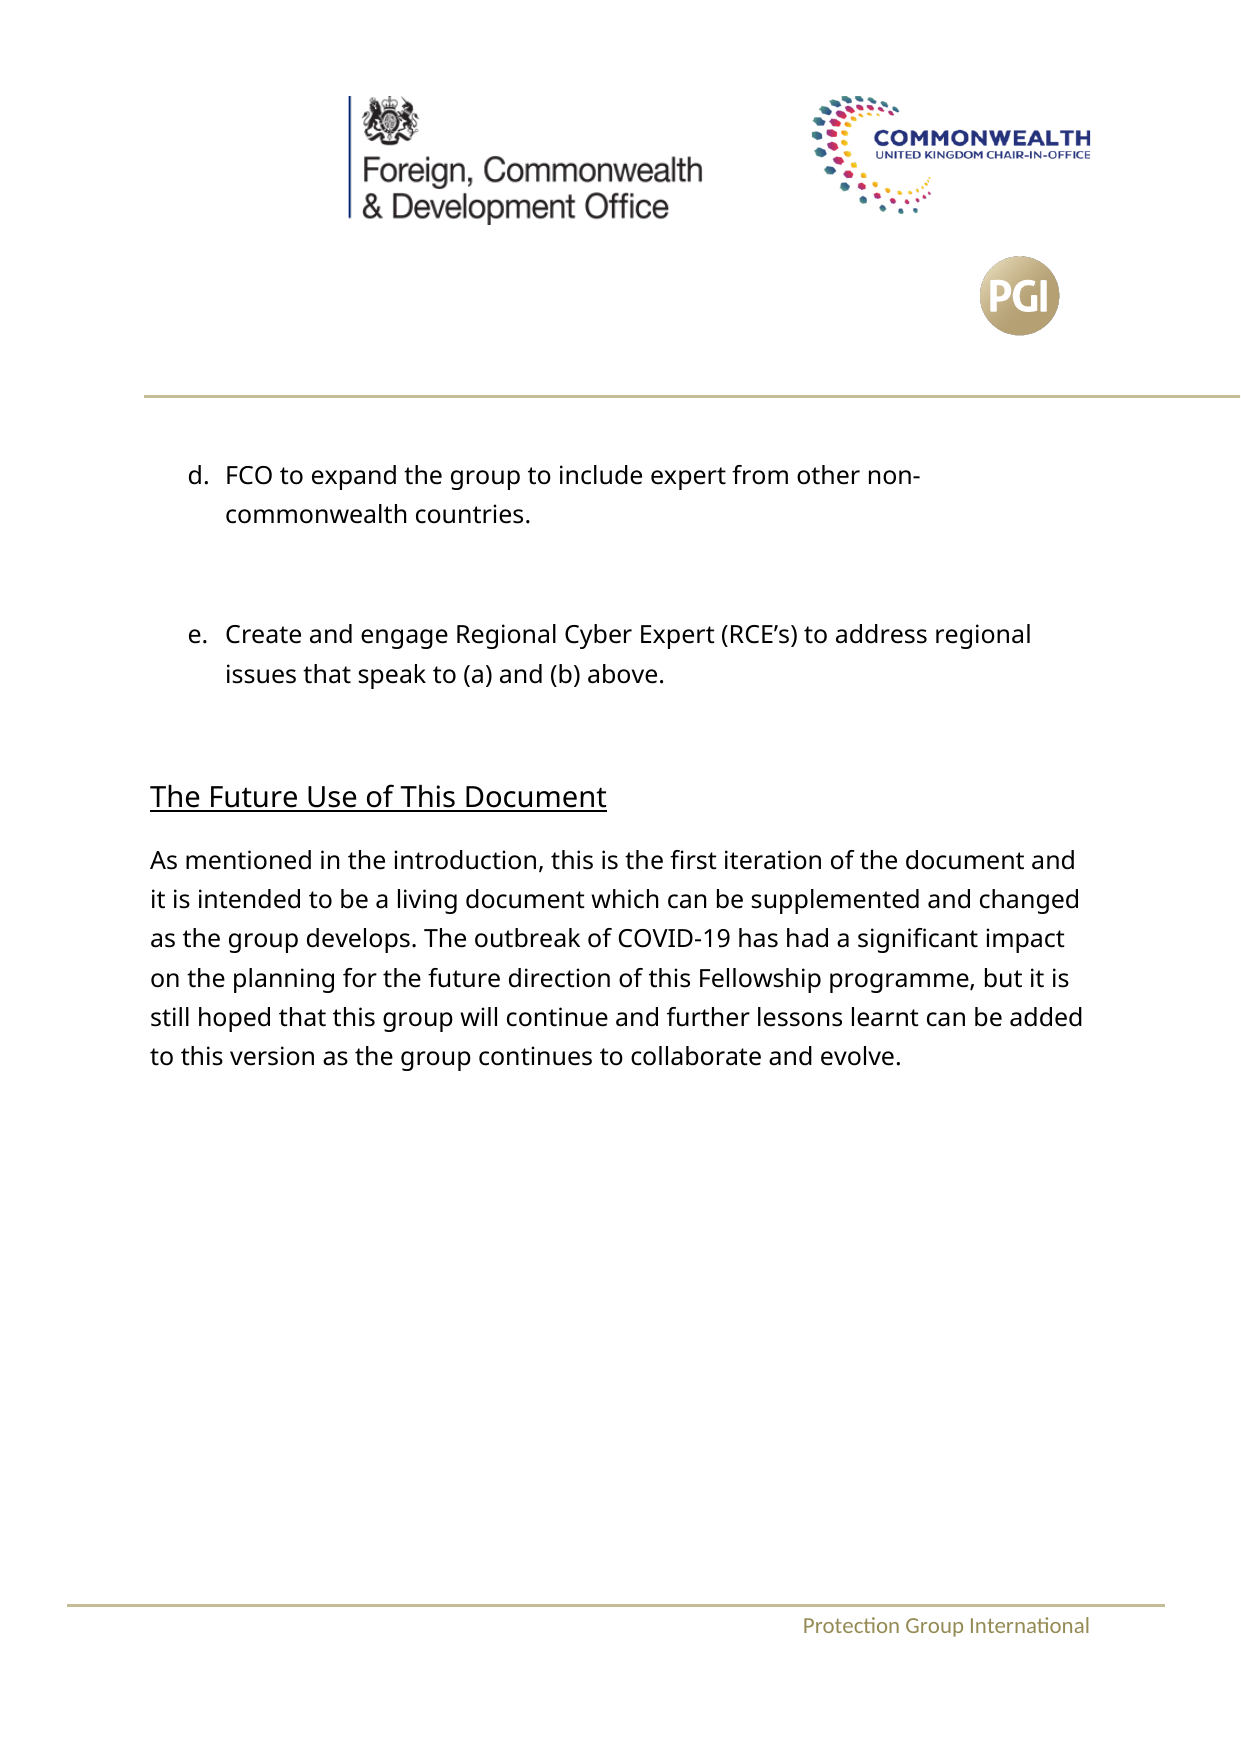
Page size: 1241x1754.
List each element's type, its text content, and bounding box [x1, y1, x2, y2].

list FCO to expand the group to include expert from other non-commonwealth countries. [187, 458, 1090, 531]
text The Future Use of This Document [150, 776, 1090, 816]
list Create and engage Regional Cyber Expert (RCE’s) to address regional issues that speak to (a) and (b) above. [187, 617, 1090, 690]
text As mentioned in the introduction, this is the first iteration of the document and it is intended to be a living document which can be supplemented and changed as the group develops. The outbreak of COVID-19 has had a significant impact on the planning for the future direction of this Fellowship programme, but it is still hoped that this group will continue and further lessons learnt can be added to this version as the group continues to collaborate and evolve. [150, 843, 1090, 1073]
